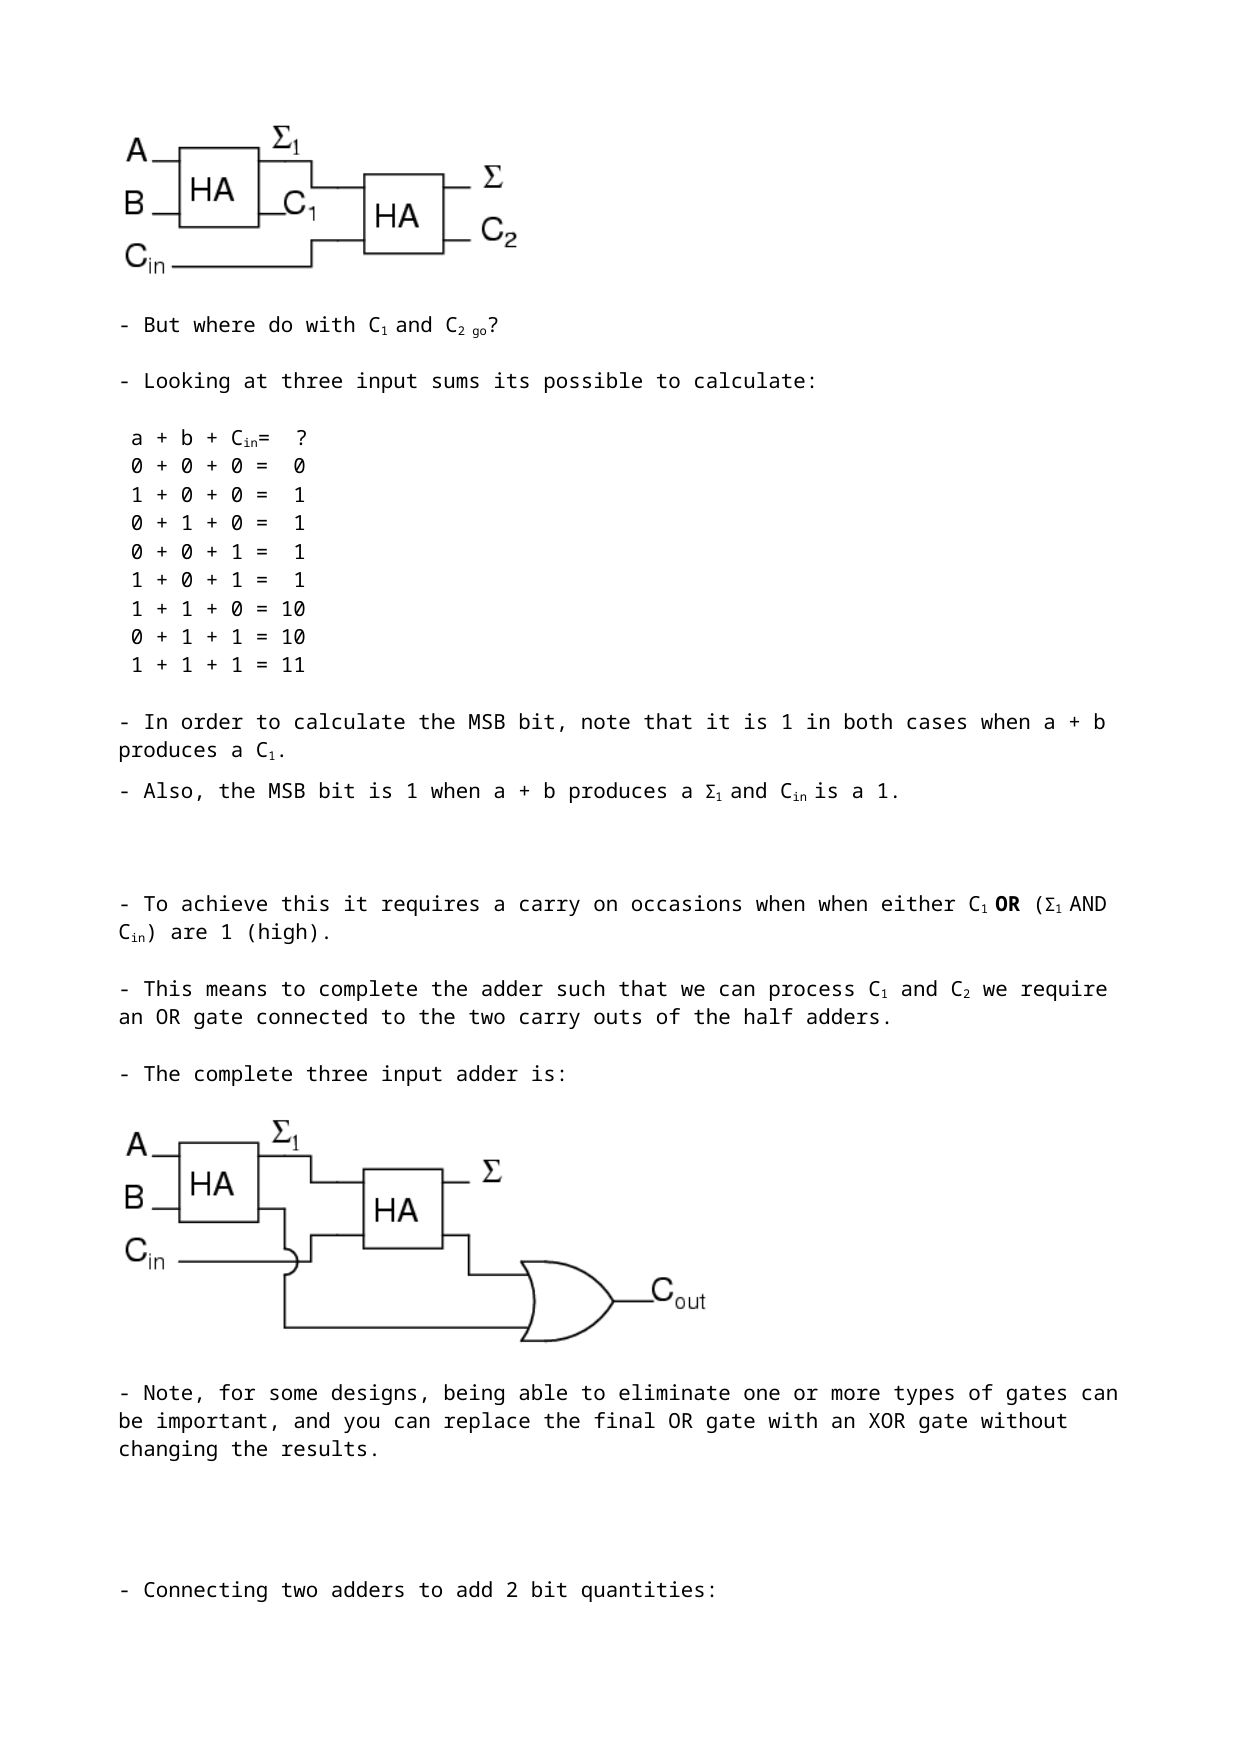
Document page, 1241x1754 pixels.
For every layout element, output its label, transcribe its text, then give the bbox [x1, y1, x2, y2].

text 0 + 0 + 1 = 1 [118, 537, 1122, 565]
text - Connecting two adders to add 2 bit quantities: [118, 1575, 1122, 1603]
text - This means to complete the adder such that we can process C1 and C2 we require an OR gate connected to the two carry outs of the half adders. [118, 974, 1122, 1031]
text 1 + 0 + 1 = 1 [118, 565, 1122, 594]
text - To achieve this it requires a carry on occasions when when either C1 OR (Σ1 AND Cin) are 1 (high). [118, 889, 1122, 946]
text - The complete three input adder is: [118, 1059, 1122, 1087]
text - In order to calculate the MSB bit, note that it is 1 in both cases when a + b produces a C1. [118, 707, 1122, 764]
text 0 + 1 + 1 = 10 [118, 622, 1122, 651]
text - Also, the MSB bit is 1 when a + b produces a Σ1 and Cin is a 1. [118, 776, 1122, 805]
text a + b + Cin= ? [118, 423, 1122, 452]
text - But where do with C1 and C2 go? [118, 310, 1122, 339]
text - Looking at three input sums its possible to calculate: [118, 367, 1122, 395]
text 1 + 0 + 0 = 1 [118, 480, 1122, 508]
text - Note, for some designs, being able to eliminate one or more types of gates can be important, and you can replace the final OR gate with an XOR gate without changing the results. [118, 1378, 1122, 1463]
text 1 + 1 + 1 = 11 [118, 651, 1122, 679]
text 0 + 0 + 0 = 0 [118, 452, 1122, 480]
text 0 + 1 + 0 = 1 [118, 508, 1122, 537]
text 1 + 1 + 0 = 10 [118, 594, 1122, 622]
